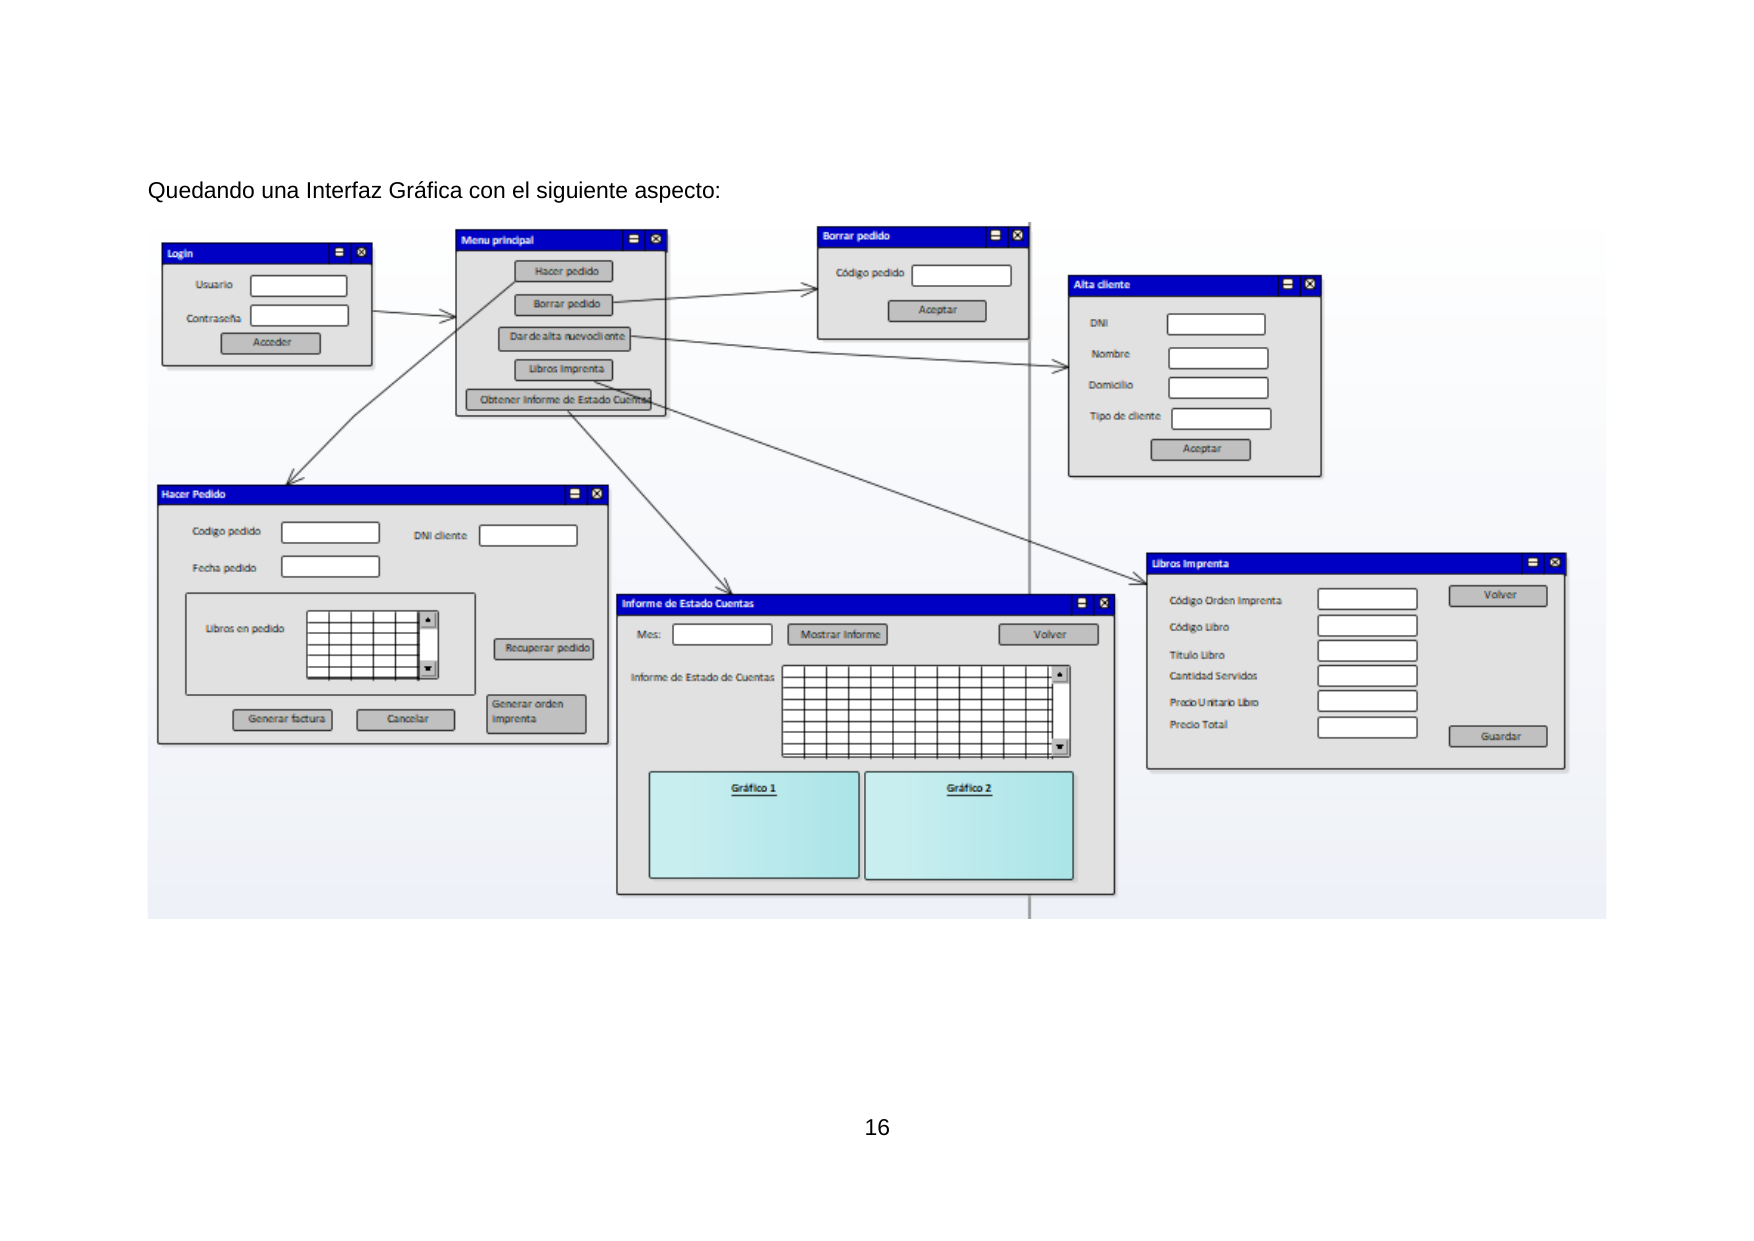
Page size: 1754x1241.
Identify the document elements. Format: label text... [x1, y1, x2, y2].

text Quedando una Interfaz Gráfica con el siguiente aspecto: [148, 177, 1606, 203]
picture [147, 222, 1607, 919]
